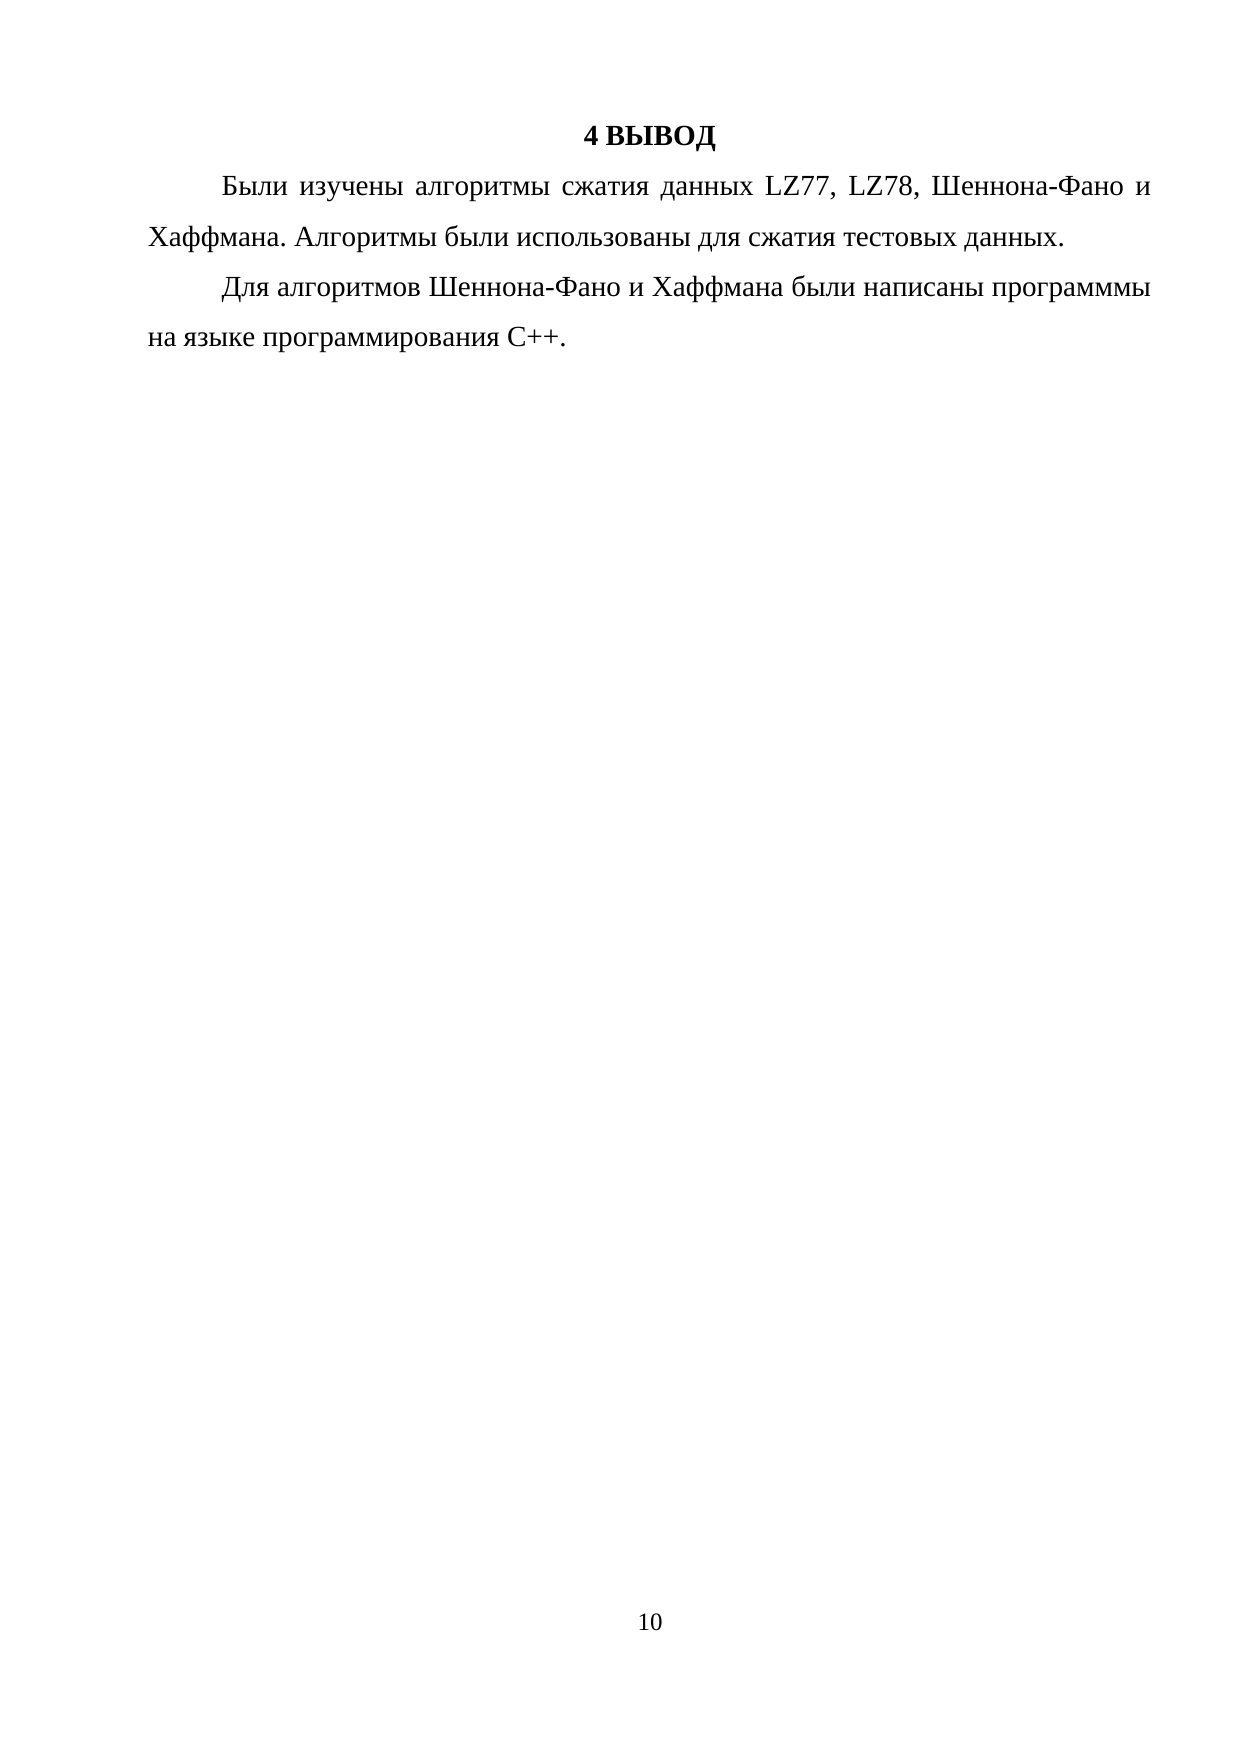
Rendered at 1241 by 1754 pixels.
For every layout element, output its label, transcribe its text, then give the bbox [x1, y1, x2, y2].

text Были изучены алгоритмы сжатия данных LZ77, LZ78, Шеннона-Фано и Хаффмана. Алгоритмы были использованы для сжатия тестовых данных. [148, 168, 1152, 252]
text Для алгоритмов Шеннона-Фано и Хаффмана были написаны программмы на языке программирования C++. [148, 269, 1152, 353]
text 4 ВЫВОД [148, 118, 1152, 152]
